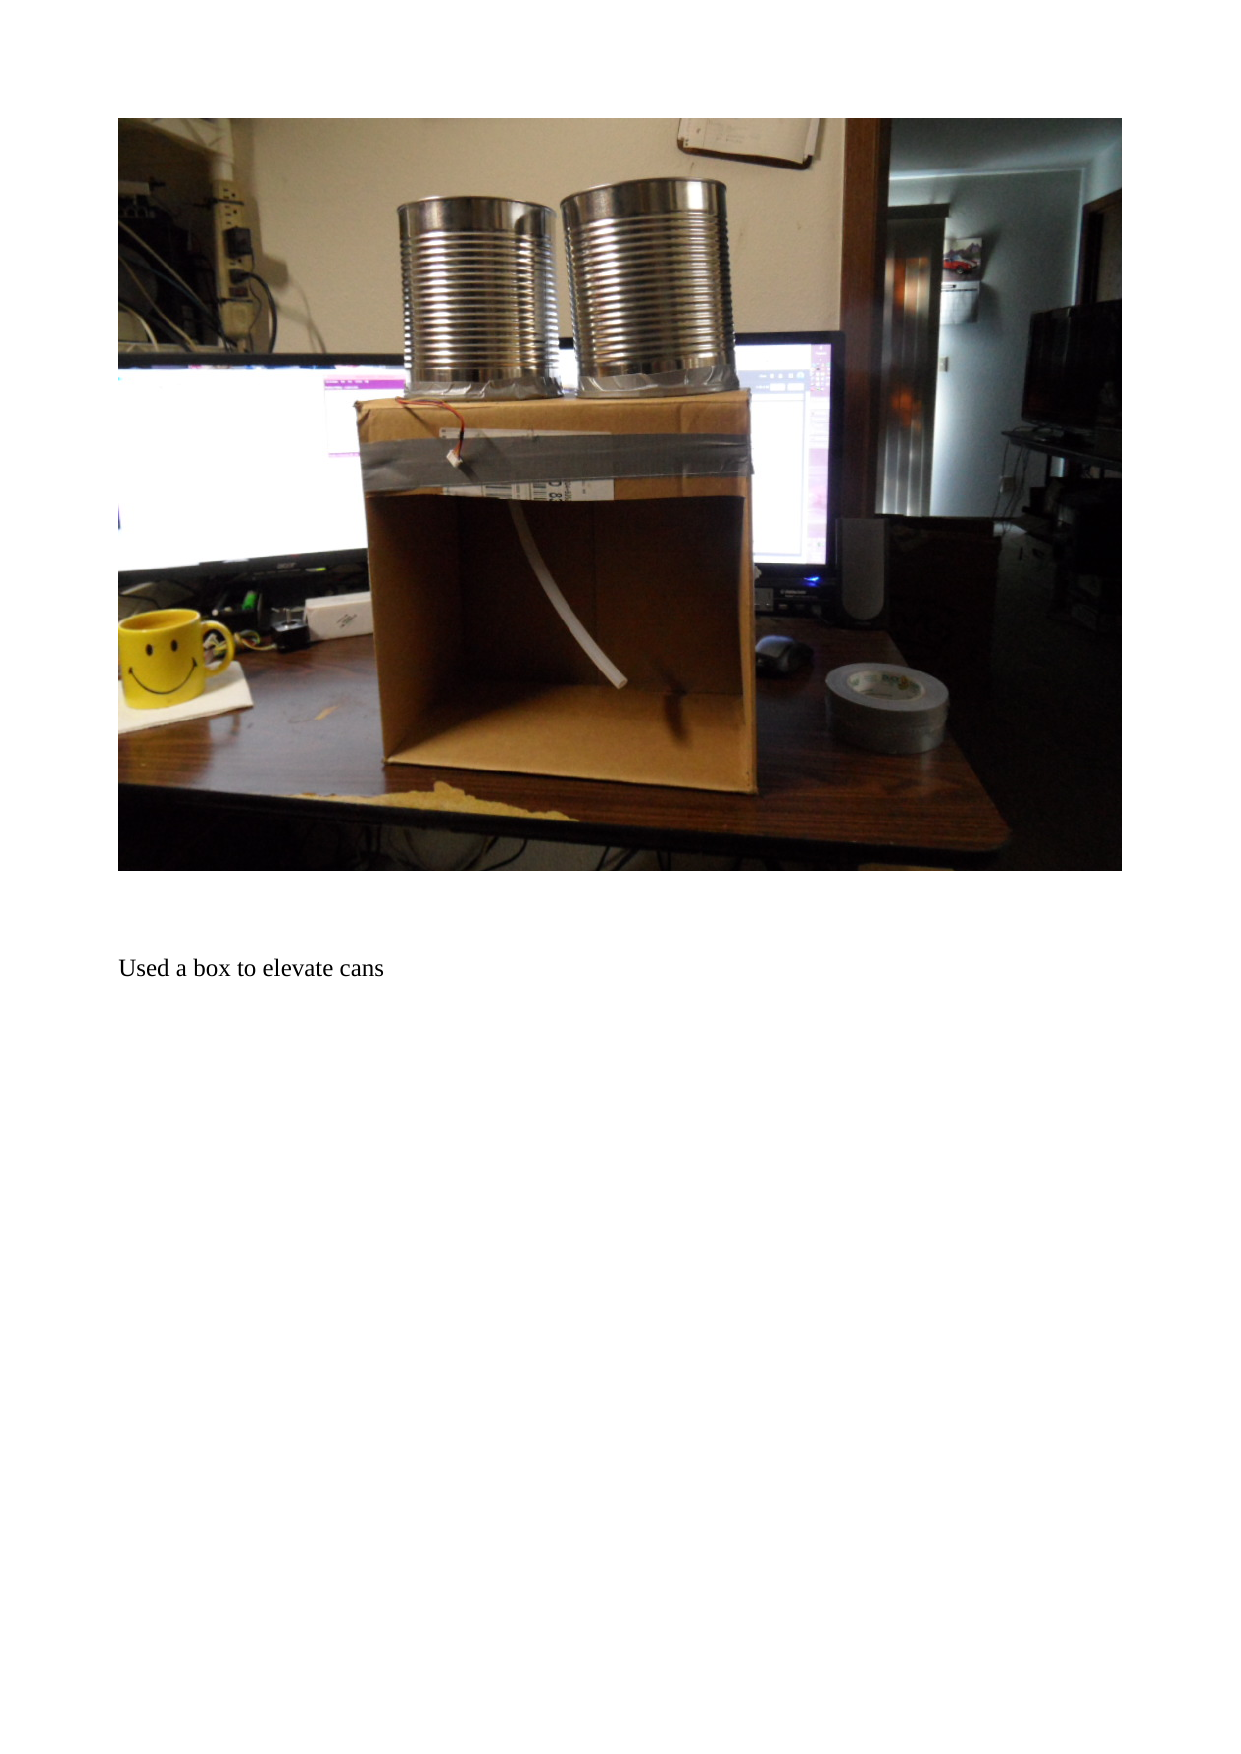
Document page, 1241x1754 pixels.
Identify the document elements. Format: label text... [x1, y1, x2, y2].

picture [118, 118, 1122, 871]
text Used a box to elevate cans [118, 953, 1122, 982]
